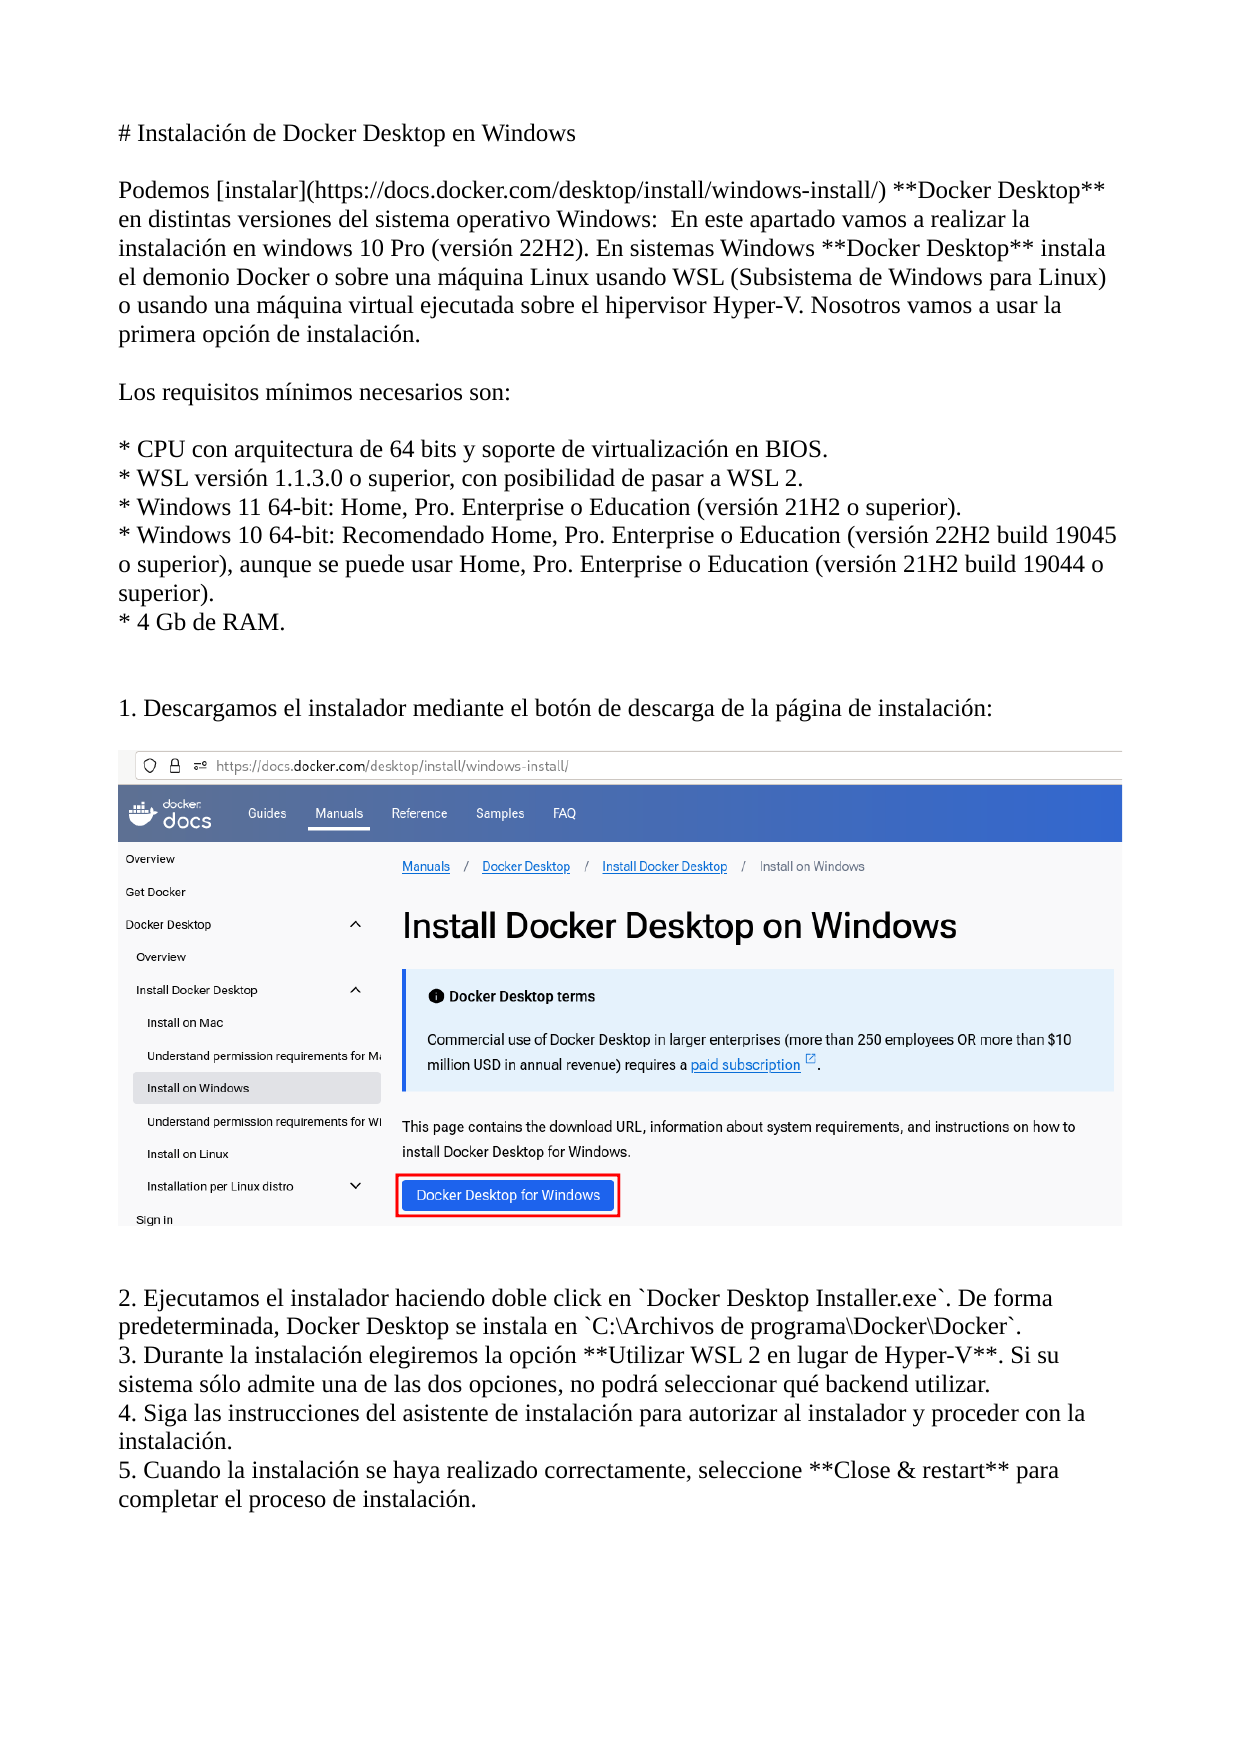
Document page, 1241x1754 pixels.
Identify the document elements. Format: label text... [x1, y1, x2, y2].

text Los requisitos mínimos necesarios son: [118, 377, 1122, 406]
text * CPU con arquitectura de 64 bits y soporte de virtualización en BIOS. [118, 434, 1122, 463]
text * 4 Gb de RAM. [118, 607, 1122, 636]
text Podemos [instalar](https://docs.docker.com/desktop/install/windows-install/) **Docker Desktop** en distintas versiones del sistema operativo Windows: En este apartado vamos a realizar la instalación en windows 10 Pro (versión 22H2). En sistemas Windows **Docker Desktop** instala el demonio Docker o sobre una máquina Linux usando WSL (Subsistema de Windows para Linux) o usando una máquina virtual ejecutada sobre el hipervisor Hyper-V. Nosotros vamos a usar la primera opción de instalación. [118, 176, 1122, 348]
text 1. Descargamos el instalador mediante el botón de descarga de la página de instalación: [118, 693, 1122, 722]
text # Instalación de Docker Desktop en Windows [118, 118, 1122, 147]
text 3. Durante la instalación elegiremos la opción **Utilizar WSL 2 en lugar de Hyper-V**. Si su sistema sólo admite una de las dos opciones, no podrá seleccionar qué backend utilizar. [118, 1340, 1122, 1398]
text 4. Siga las instrucciones del asistente de instalación para autorizar al instalador y proceder con la instalación. [118, 1398, 1122, 1455]
text * Windows 10 64-bit: Recomendado Home, Pro. Enterprise o Education (versión 22H2 build 19045 o superior), aunque se puede usar Home, Pro. Enterprise o Education (versión 21H2 build 19044 o superior). [118, 521, 1122, 607]
picture [118, 750, 1123, 1226]
text * WSL versión 1.1.3.0 o superior, con posibilidad de pasar a WSL 2. [118, 463, 1122, 492]
text * Windows 11 64-bit: Home, Pro. Enterprise o Education (versión 21H2 o superior). [118, 492, 1122, 521]
text 5. Cuando la instalación se haya realizado correctamente, seleccione **Close & restart** para completar el proceso de instalación. [118, 1455, 1122, 1513]
text 2. Ejecutamos el instalador haciendo doble click en `Docker Desktop Installer.exe`. De forma predeterminada, Docker Desktop se instala en `C:\Archivos de programa\Docker\Docker`. [118, 1283, 1122, 1340]
